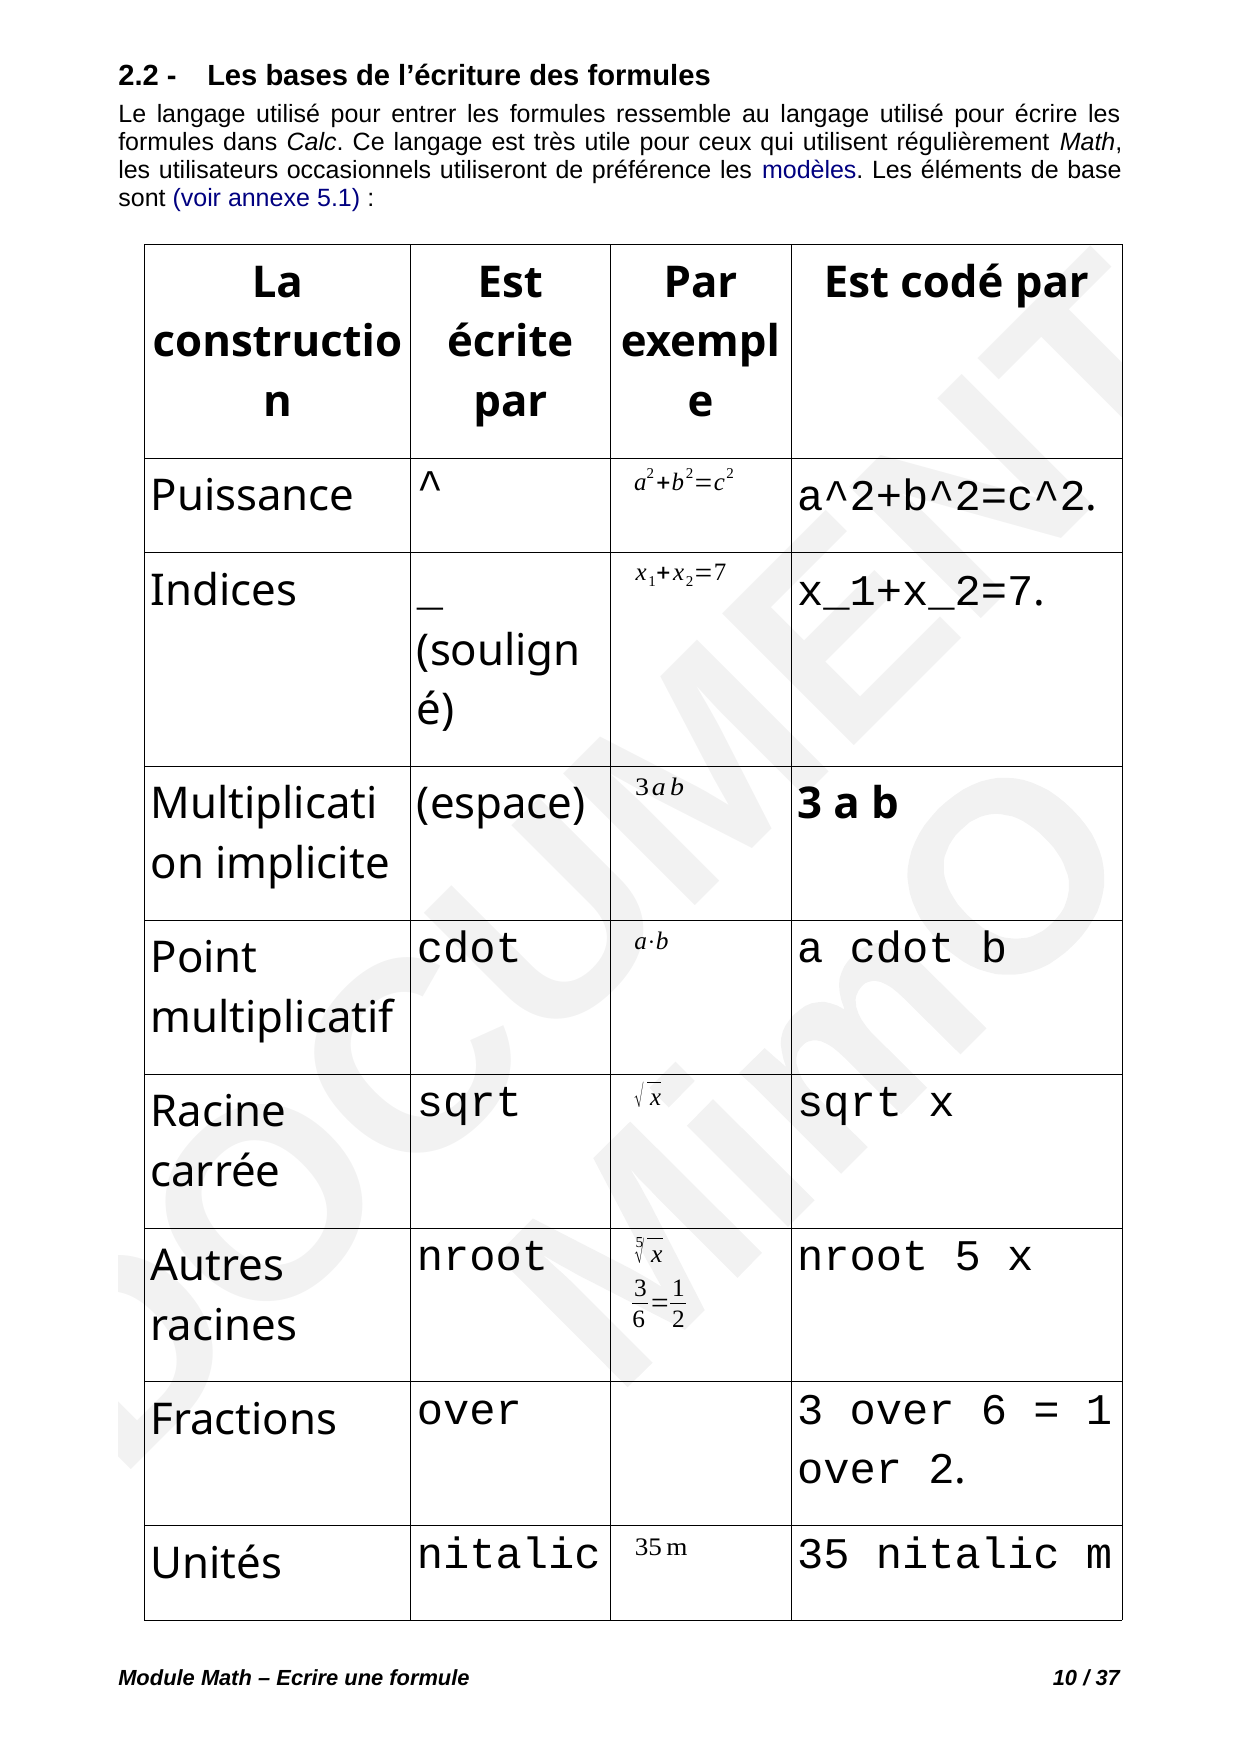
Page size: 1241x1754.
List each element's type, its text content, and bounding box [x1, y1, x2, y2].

table_cell Autres racines [145, 1229, 410, 1381]
table_cell 35 nitalic m [792, 1526, 1122, 1620]
table_cell 3 a b [792, 767, 1122, 920]
text Le langage utilisé pour entrer les formules ressemble au langage utilisé pour écrire les formules dans Calc. Ce langage est très utile pour ceux qui utilisent régulièrement Math, les utilisateurs occasionnels utiliseront de préférence les modèles. Les éléments de base sont (voir annexe 5.1) : [118, 100, 1122, 212]
table_cell [611, 1526, 791, 1620]
table_cell nroot 5 x [792, 1229, 1122, 1381]
table_cell [611, 767, 791, 920]
table_cell [611, 459, 791, 552]
subtitle Les bases de l’écriture des formules [118, 59, 1122, 92]
table_cell nroot [411, 1229, 610, 1381]
table_cell a cdot b [792, 921, 1122, 1073]
table_header Est écrite par [411, 245, 610, 457]
table_cell sqrt [411, 1075, 610, 1227]
table_cell [611, 921, 791, 1073]
table_cell 3 over 6 = 1 over 2. [792, 1382, 1122, 1525]
table_cell [611, 1382, 791, 1525]
table_cell _ (souligné) [411, 553, 610, 766]
table_cell Fractions [145, 1382, 410, 1525]
table_cell over [411, 1382, 610, 1525]
table_cell Multiplication implicite [145, 767, 410, 920]
table_cell Racine carrée [145, 1075, 410, 1227]
table_cell nitalic [411, 1526, 610, 1620]
table_cell [611, 1229, 791, 1381]
table_cell Indices [145, 553, 410, 766]
table_cell x_1+x_2=7. [792, 553, 1122, 766]
table_cell a^2+b^2=c^2. [792, 459, 1122, 552]
table_header La construction [145, 245, 410, 457]
table_cell Puissance [145, 459, 410, 552]
table_cell Unités [145, 1526, 410, 1620]
table_cell [611, 553, 791, 766]
table_cell [611, 1075, 791, 1227]
table_cell sqrt x [792, 1075, 1122, 1227]
table_cell cdot [411, 921, 610, 1073]
table_cell (espace) [411, 767, 610, 920]
table_cell ^ [411, 459, 610, 552]
table_cell Point multiplicatif [145, 921, 410, 1073]
table_header Par exemple [611, 245, 791, 457]
table_header Est codé par [792, 245, 1122, 457]
